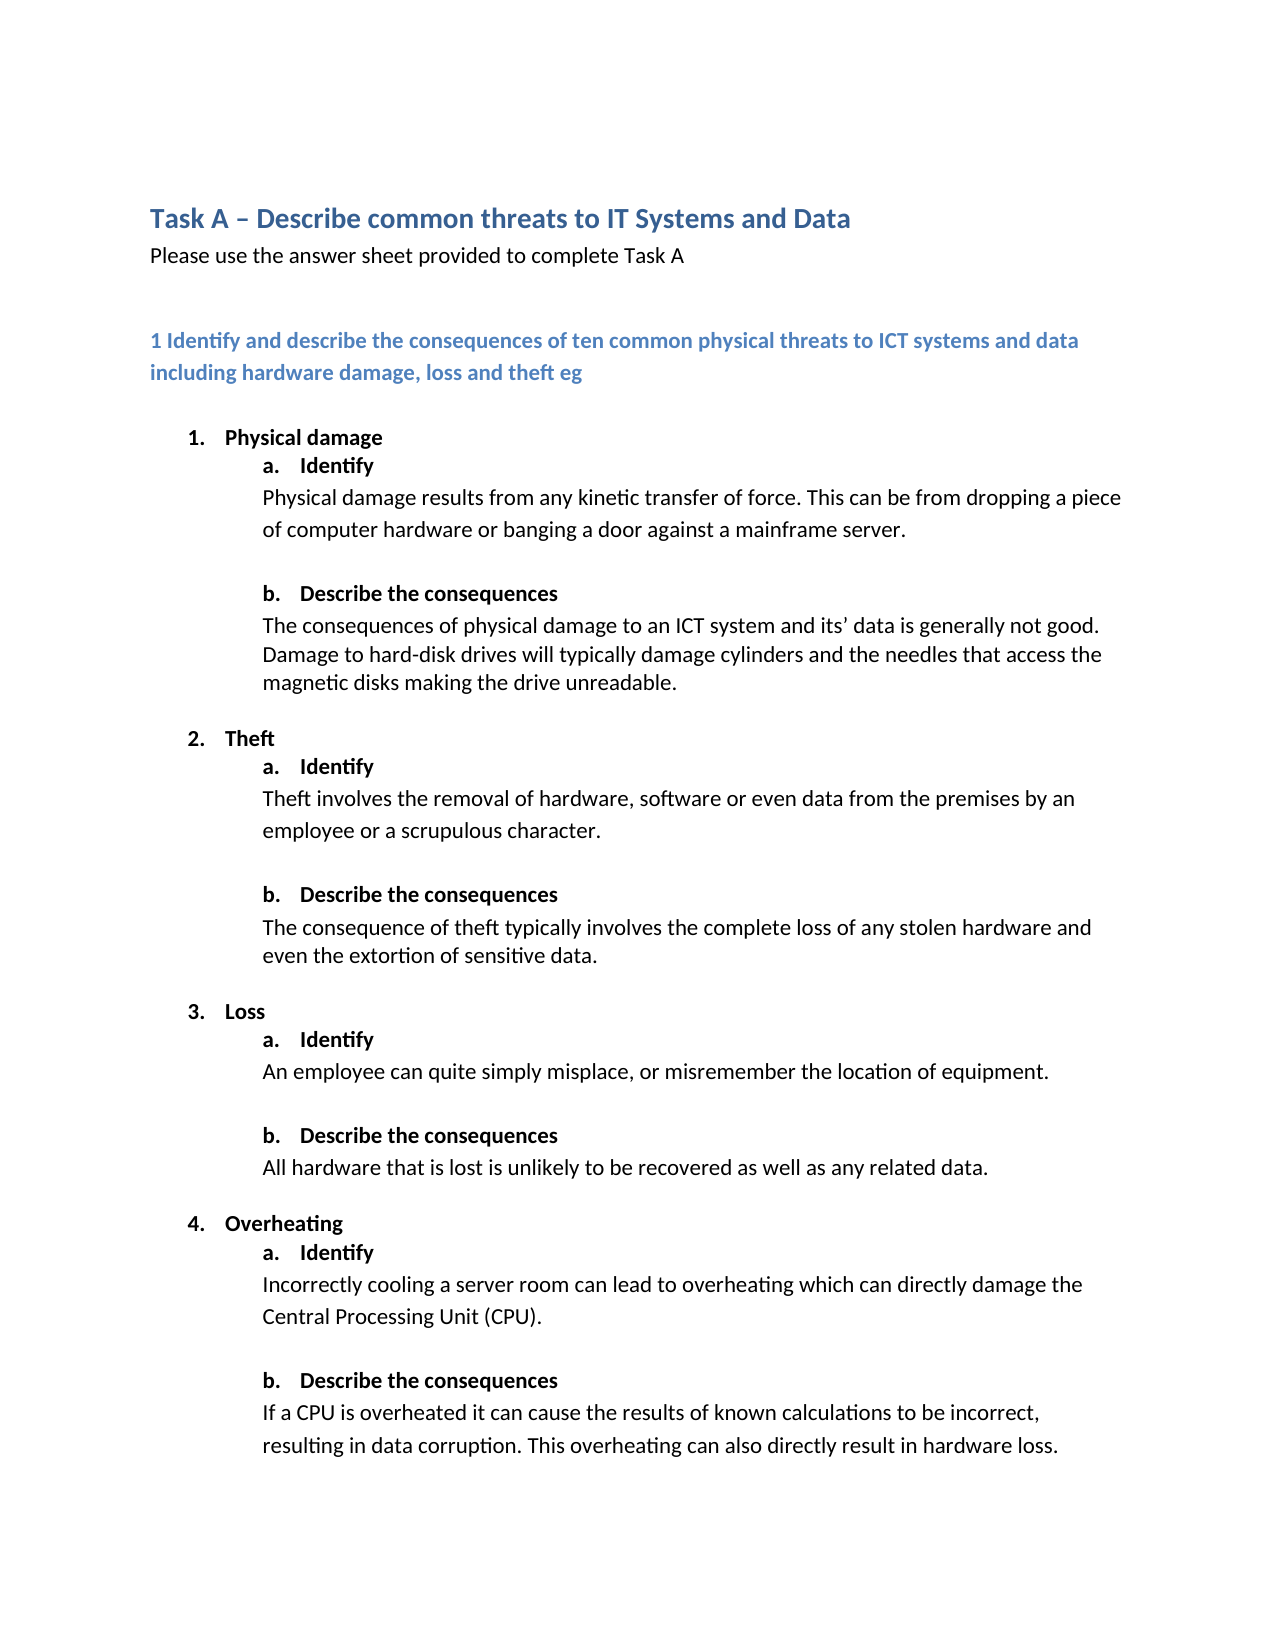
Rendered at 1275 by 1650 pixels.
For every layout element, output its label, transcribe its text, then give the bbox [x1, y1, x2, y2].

text Physical damage results from any kinetic transfer of force. This can be from dropping a piece of computer hardware or banging a door against a mainframe server. [262, 483, 1125, 543]
list Describe the consequences [262, 579, 1125, 607]
text Please use the answer sheet provided to complete Task A [150, 241, 1125, 269]
subtitle Task A – Describe common threats to IT Systems and Data [150, 200, 1125, 236]
text Incorrectly cooling a server room can lead to overheating which can directly damage the Central Processing Unit (CPU). [262, 1270, 1125, 1330]
list Identify [262, 1025, 1125, 1053]
list Describe the consequences [262, 881, 1125, 908]
subtitle 1 Identify and describe the consequences of ten common physical threats to ICT systems and data including hardware damage, loss and theft eg [150, 326, 1125, 386]
text An employee can quite simply misplace, or misremember the location of equipment. [262, 1057, 1125, 1085]
text If a CPU is overheated it can cause the results of known calculations to be incorrect, resulting in data corruption. This overheating can also directly result in hardware loss. [262, 1398, 1125, 1459]
list Identify [262, 1238, 1125, 1266]
list Physical damage [187, 423, 1125, 451]
list Theft [187, 724, 1125, 752]
text The consequence of theft typically involves the complete loss of any stolen hardware and even the extortion of sensitive data. [262, 913, 1125, 969]
text The consequences of physical damage to an ICT system and its’ data is generally not good. Damage to hard-disk drives will typically damage cylinders and the needles that access the magnetic disks making the drive unreadable. [262, 612, 1125, 696]
list Describe the consequences [262, 1366, 1125, 1394]
list Loss [187, 997, 1125, 1025]
list Identify [262, 752, 1125, 780]
list Describe the consequences [262, 1121, 1125, 1149]
text All hardware that is lost is unlikely to be recovered as well as any related data. [262, 1153, 1125, 1182]
text Theft involves the removal of hardware, software or even data from the premises by an employee or a scrupulous character. [262, 784, 1125, 844]
list Identify [262, 451, 1125, 479]
list Overheating [187, 1209, 1125, 1238]
